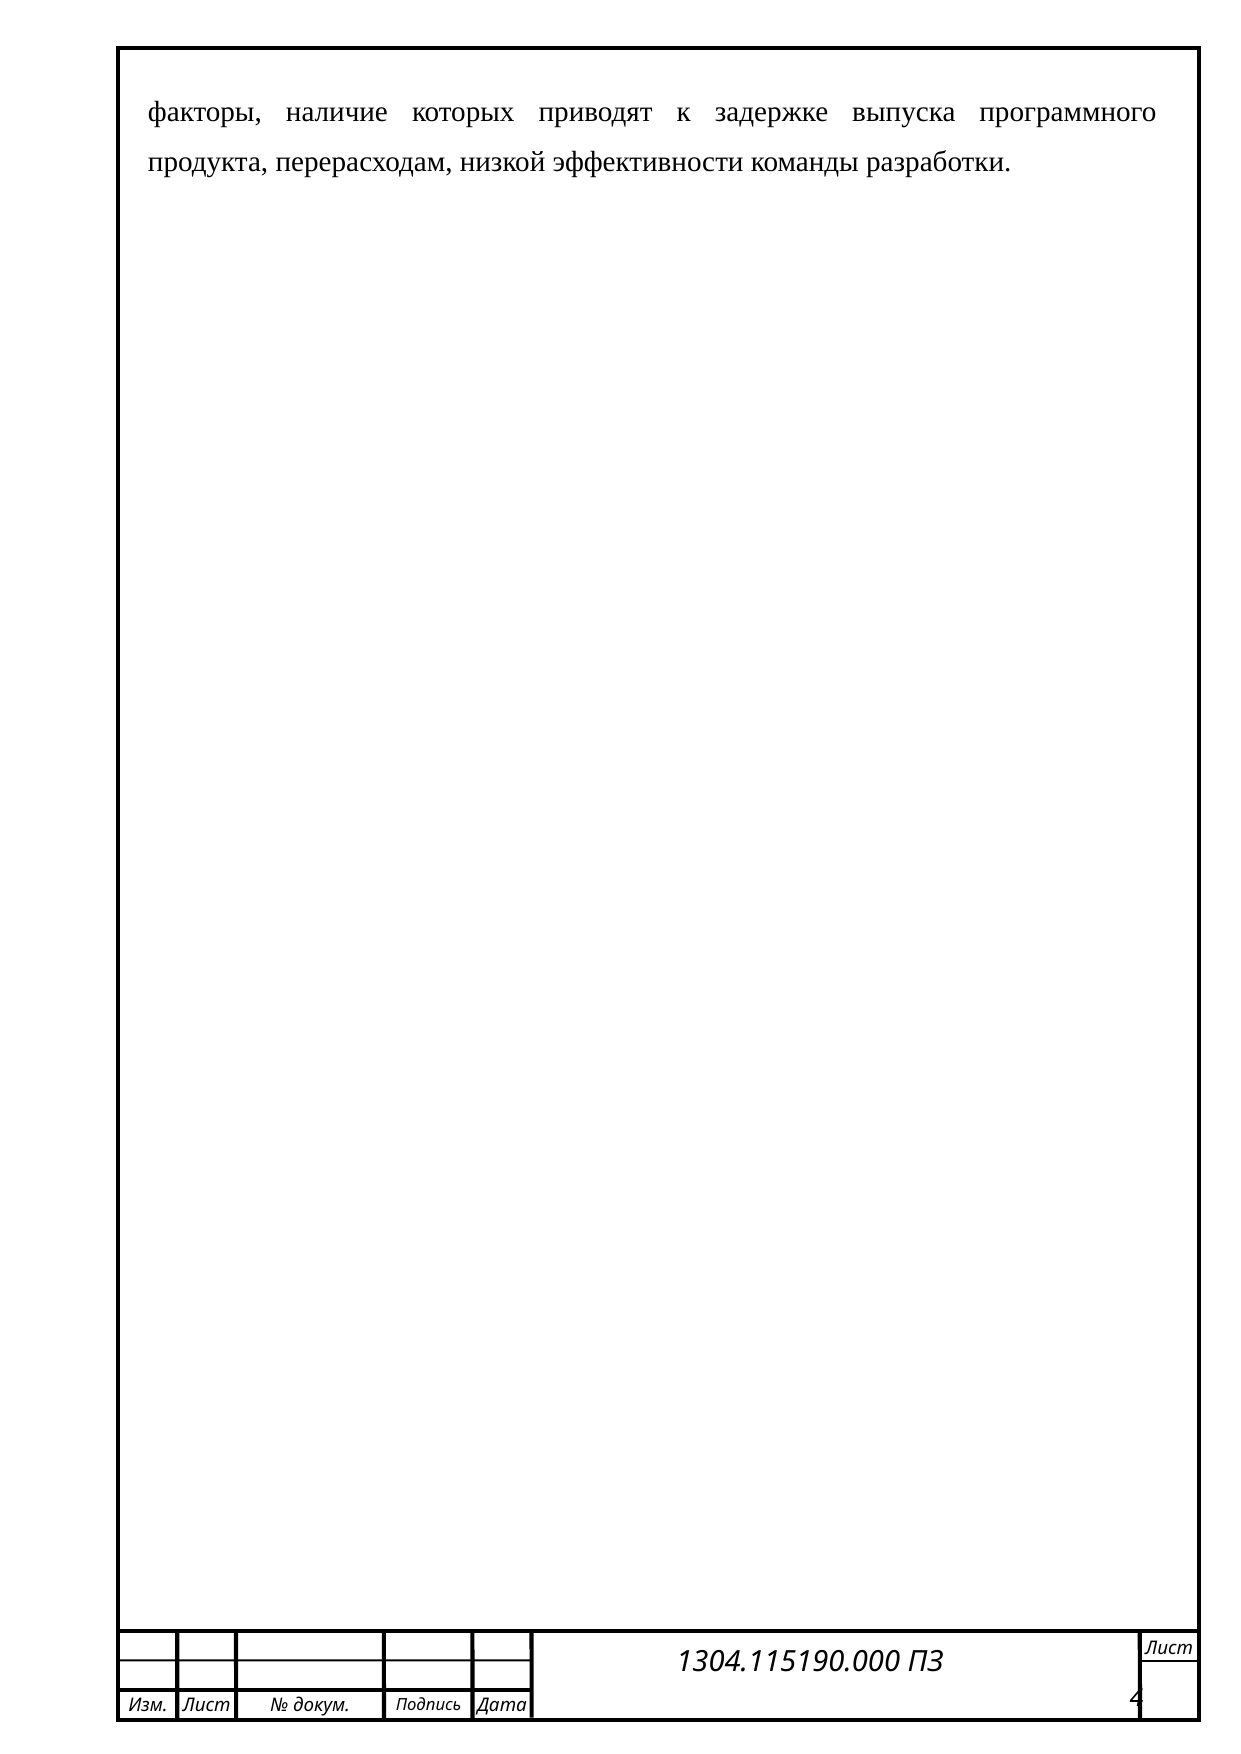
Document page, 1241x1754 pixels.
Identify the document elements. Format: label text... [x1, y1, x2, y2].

text факторы, наличие которых приводят к задержке выпуска программного продукта, перерасходам, низкой эффективности команды разработки. [148, 94, 1157, 178]
